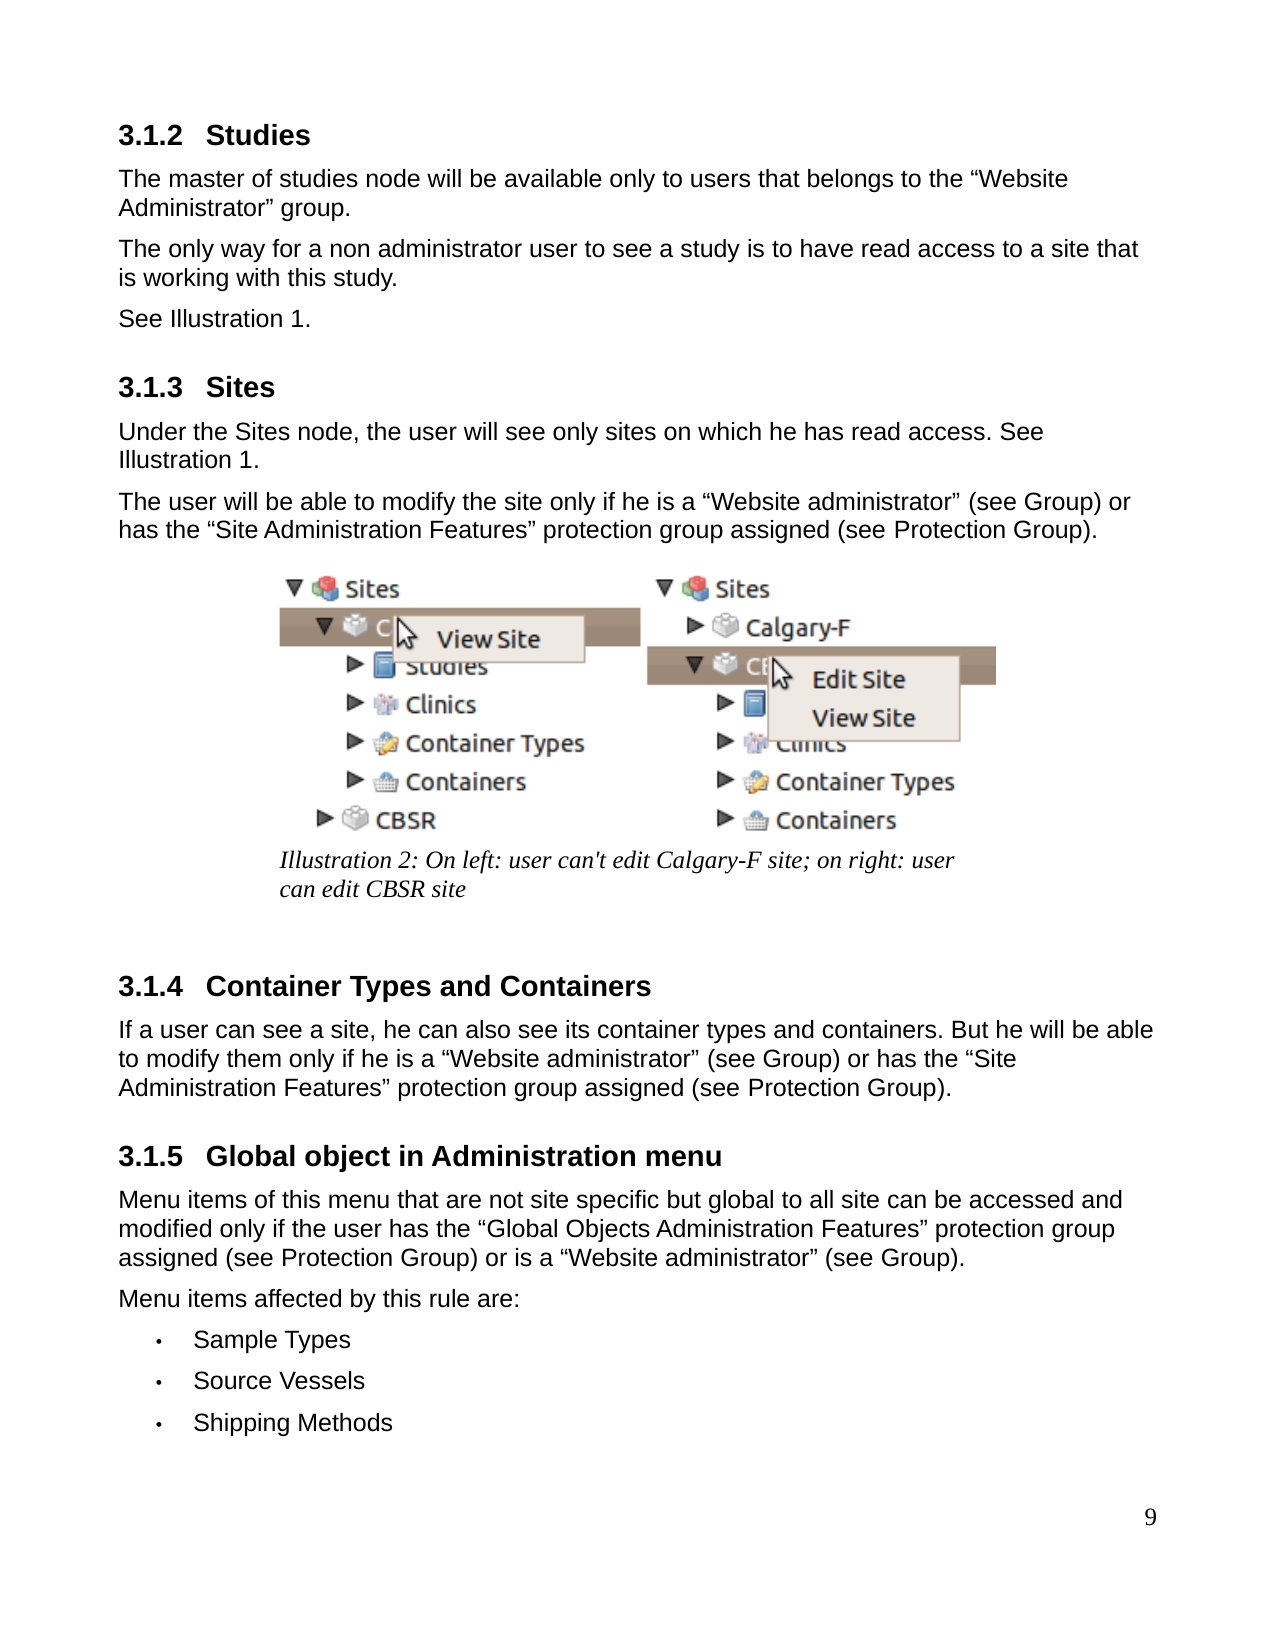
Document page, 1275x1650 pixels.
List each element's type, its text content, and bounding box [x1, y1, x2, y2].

text The master of studies node will be available only to users that belongs to the “Website Administrator” group. [118, 164, 1157, 222]
list Sample Types [156, 1325, 1157, 1354]
text Menu items affected by this rule are: [118, 1284, 1157, 1312]
text Menu items of this menu that are not site specific but global to all site can be accessed and modified only if the user has the “Global Objects Administration Features” protection group assigned (see Protection Group) or is a “Website administrator” (see Group). [118, 1185, 1157, 1271]
text If a user can see a site, he can also see its container types and containers. But he will be able to modify them only if he is a “Website administrator” (see Group) or has the “Site Administration Features” protection group assigned (see Protection Group). [118, 1015, 1157, 1101]
list Source Vessels [156, 1366, 1157, 1395]
subtitle Container Types and Containers [118, 969, 1157, 1003]
text See Illustration 1. [118, 304, 1157, 333]
text The user will be able to modify the site only if he is a “Website administrator” (see Group) or has the “Site Administration Features” protection group assigned (see Protection Group). [118, 486, 1157, 544]
subtitle Global object in Administration menu [118, 1139, 1157, 1172]
subtitle Studies [118, 118, 1157, 152]
text Under the Sites node, the user will see only sites on which he has read access. See Illustration 1. [118, 416, 1157, 474]
list Shipping Methods [156, 1407, 1157, 1436]
picture [279, 569, 996, 846]
text Illustration 2: On left: user can't edit Calgary-F site; on right: user can edit CBSR site [279, 846, 996, 903]
text The only way for a non administrator user to see a study is to have read access to a site that is working with this study. [118, 234, 1157, 292]
subtitle Sites [118, 370, 1157, 404]
